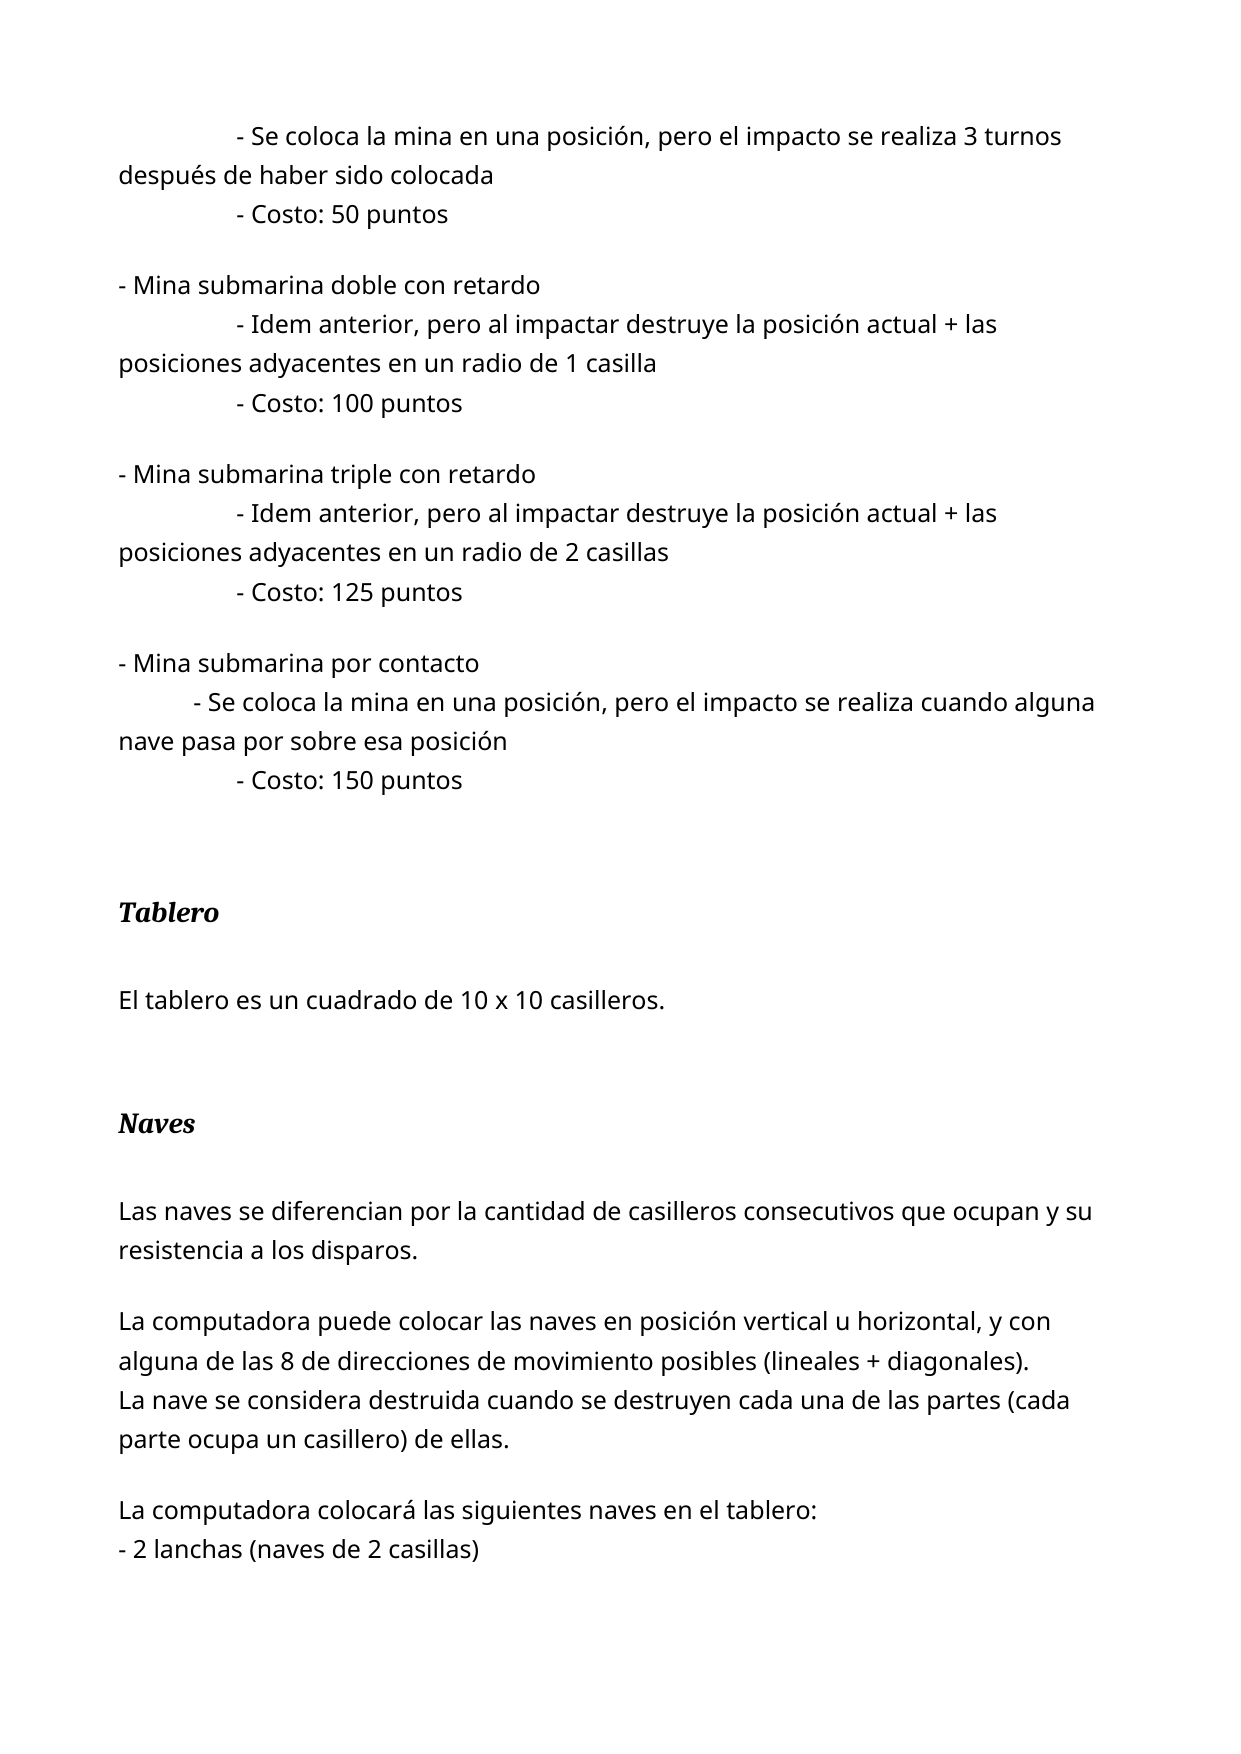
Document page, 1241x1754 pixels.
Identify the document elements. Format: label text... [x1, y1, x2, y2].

text La computadora colocará las siguientes naves en el tablero: [118, 1493, 1122, 1527]
text - Mina submarina doble con retardo [118, 268, 1122, 302]
text - Se coloca la mina en una posición, pero el impacto se realiza cuando alguna nave pasa por sobre esa posición [118, 685, 1122, 758]
text - Costo: 150 puntos [118, 763, 1122, 797]
text La computadora puede colocar las naves en posición vertical u horizontal, y con alguna de las 8 de direcciones de movimiento posibles (lineales + diagonales). [118, 1304, 1122, 1377]
text Las naves se diferencian por la cantidad de casilleros consecutivos que ocupan y su resistencia a los disparos. [118, 1193, 1122, 1267]
text - Costo: 50 puntos [118, 196, 1122, 231]
text - Idem anterior, pero al impactar destruye la posición actual + las posiciones adyacentes en un radio de 2 casillas [118, 496, 1122, 569]
text - Idem anterior, pero al impactar destruye la posición actual + las posiciones adyacentes en un radio de 1 casilla [118, 307, 1122, 380]
text Tablero [118, 896, 1122, 929]
text - Costo: 125 puntos [118, 574, 1122, 608]
text - 2 lanchas (naves de 2 casillas) [118, 1532, 1122, 1566]
text - Se coloca la mina en una posición, pero el impacto se realiza 3 turnos después de haber sido colocada [118, 118, 1122, 191]
text La nave se considera destruida cuando se destruyen cada una de las partes (cada parte ocupa un casillero) de ellas. [118, 1382, 1122, 1456]
text - Mina submarina triple con retardo [118, 457, 1122, 491]
text Naves [118, 1107, 1122, 1140]
text El tablero es un cuadrado de 10 x 10 casilleros. [118, 982, 1122, 1016]
text - Costo: 100 puntos [118, 385, 1122, 419]
text - Mina submarina por contacto [118, 646, 1122, 679]
